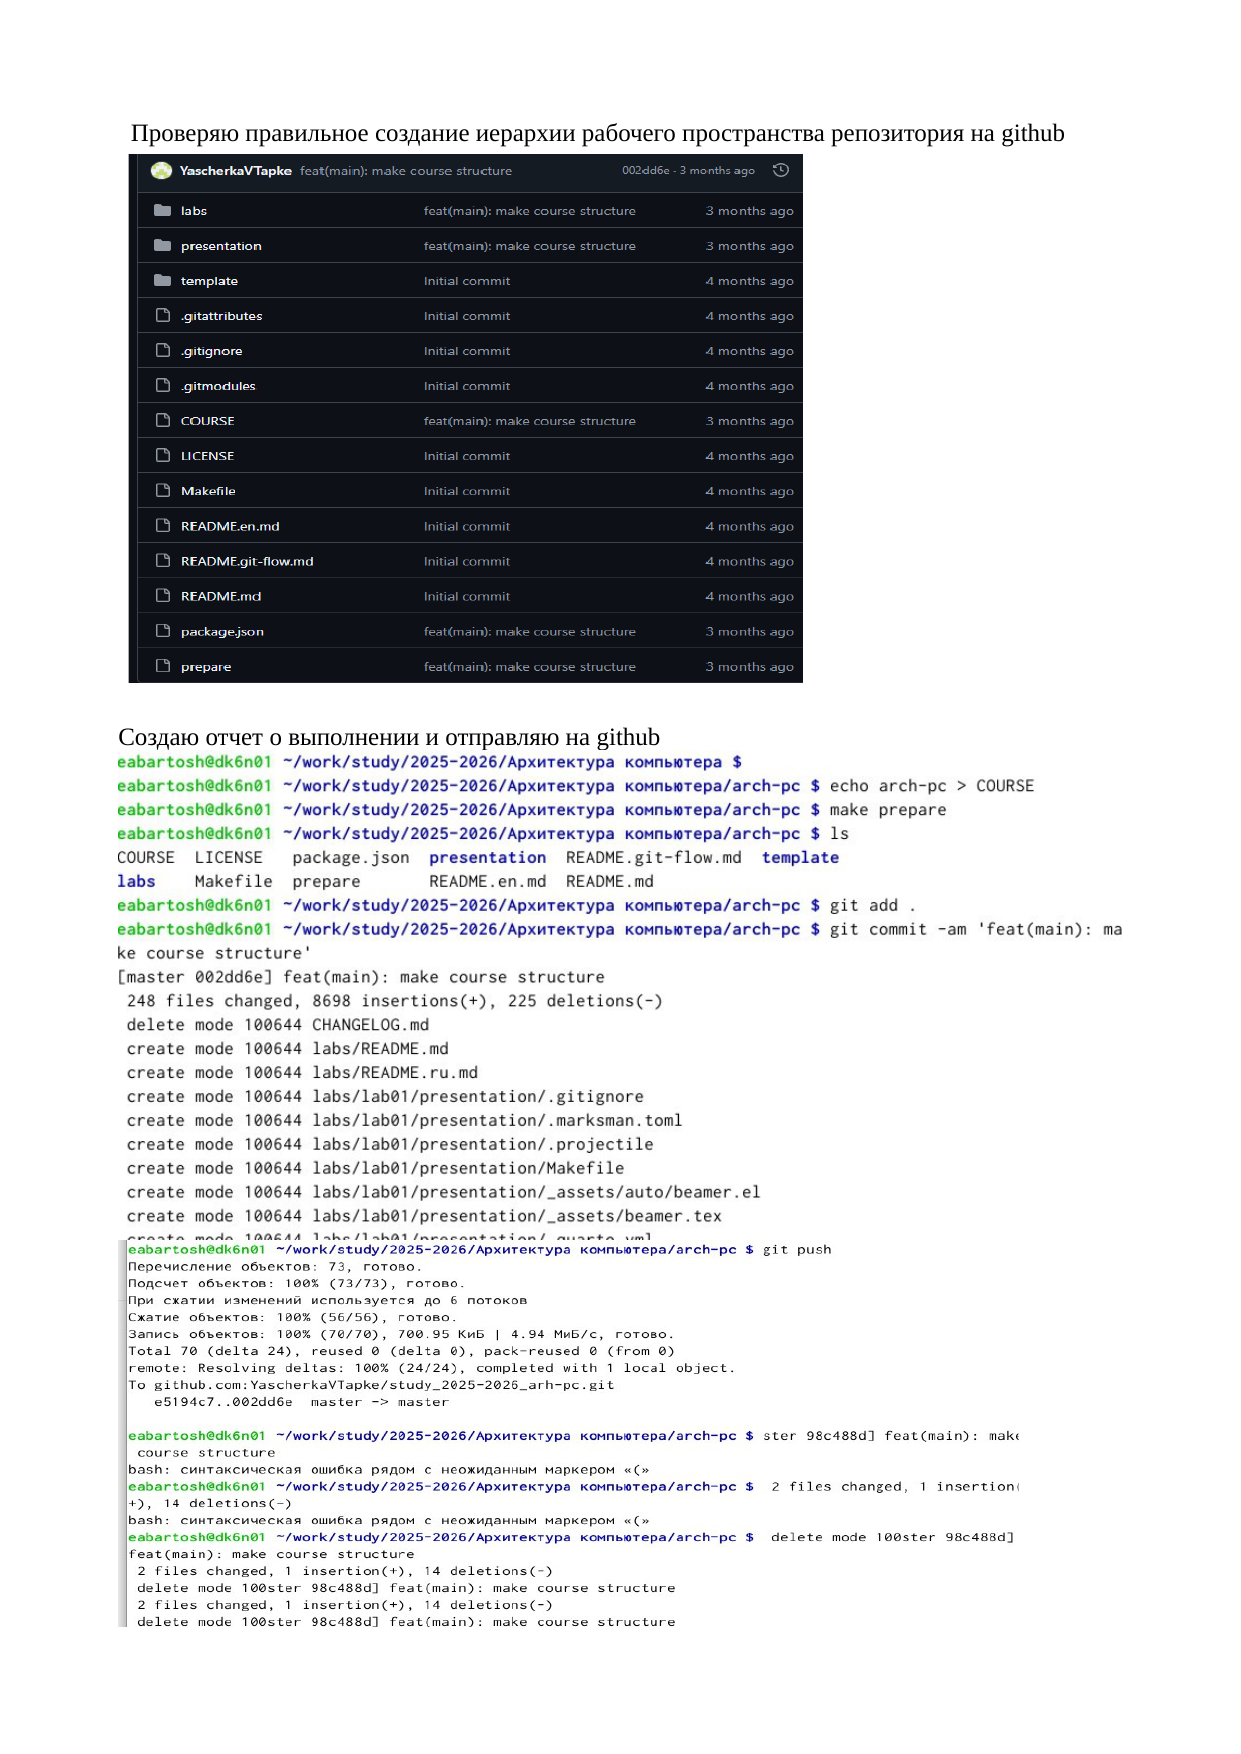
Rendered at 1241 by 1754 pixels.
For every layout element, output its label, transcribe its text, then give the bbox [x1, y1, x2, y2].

picture [128, 154, 803, 683]
text Создаю отчет о выполнении и отправляю на github [118, 722, 1122, 750]
text Проверяю правильное создание иерархии рабочего пространства репозитория на github [118, 118, 1122, 147]
picture [118, 750, 1123, 1627]
